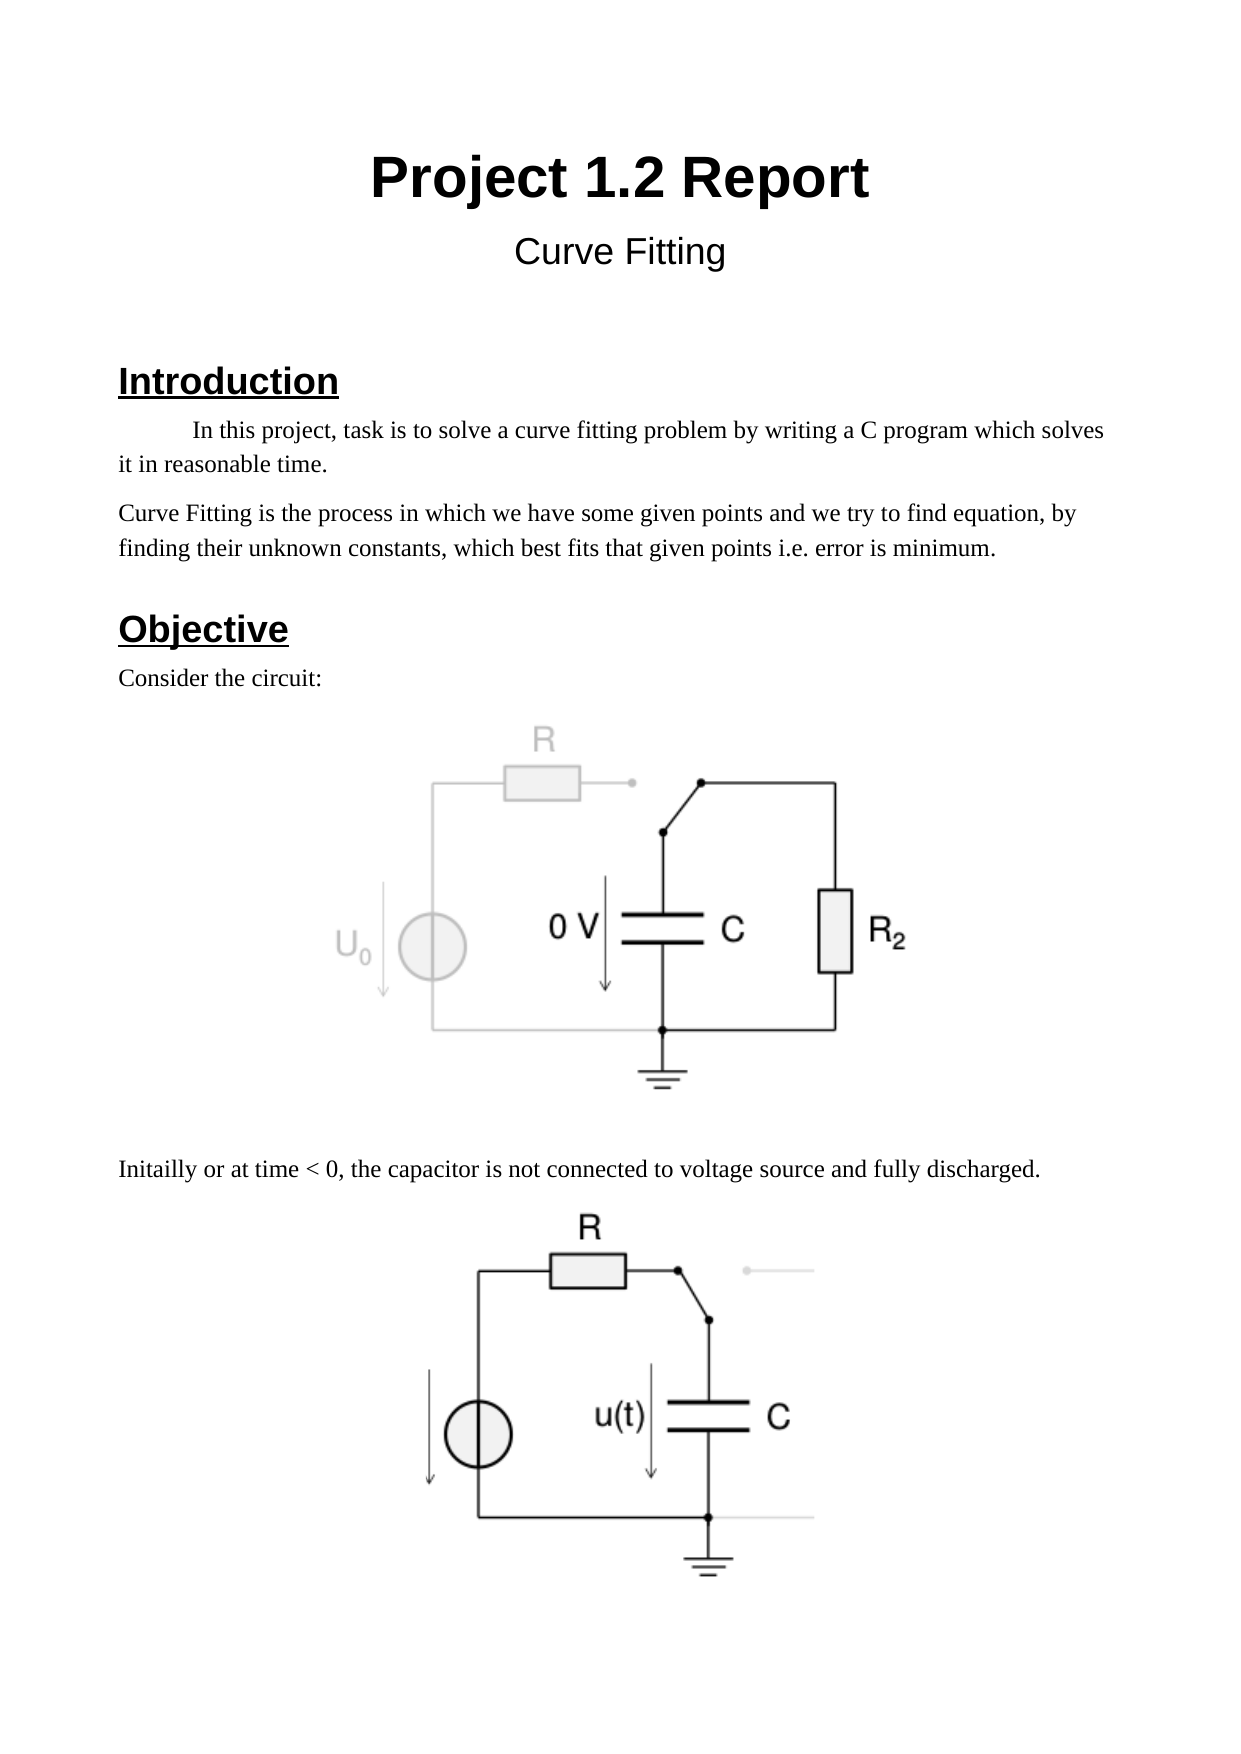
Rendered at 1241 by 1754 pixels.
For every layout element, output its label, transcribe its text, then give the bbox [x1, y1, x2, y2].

subtitle Curve Fitting [118, 229, 1122, 272]
subtitle Introduction [118, 359, 1122, 402]
text Curve Fitting is the process in which we have some given points and we try to find equation, by finding their unknown constants, which best fits that given points i.e. error is minimum. [118, 498, 1122, 562]
text Initailly or at time < 0, the capacitor is not connected to voltage source and fully discharged. [118, 1154, 1122, 1182]
title Project 1.2 Report [118, 143, 1122, 210]
subtitle Objective [118, 607, 1122, 651]
text In this project, task is to solve a curve fitting problem by writing a C program which solves it in reasonable time. [118, 415, 1122, 478]
picture [425, 1202, 815, 1597]
text Consider the circuit: [118, 663, 1122, 692]
picture [328, 712, 912, 1116]
